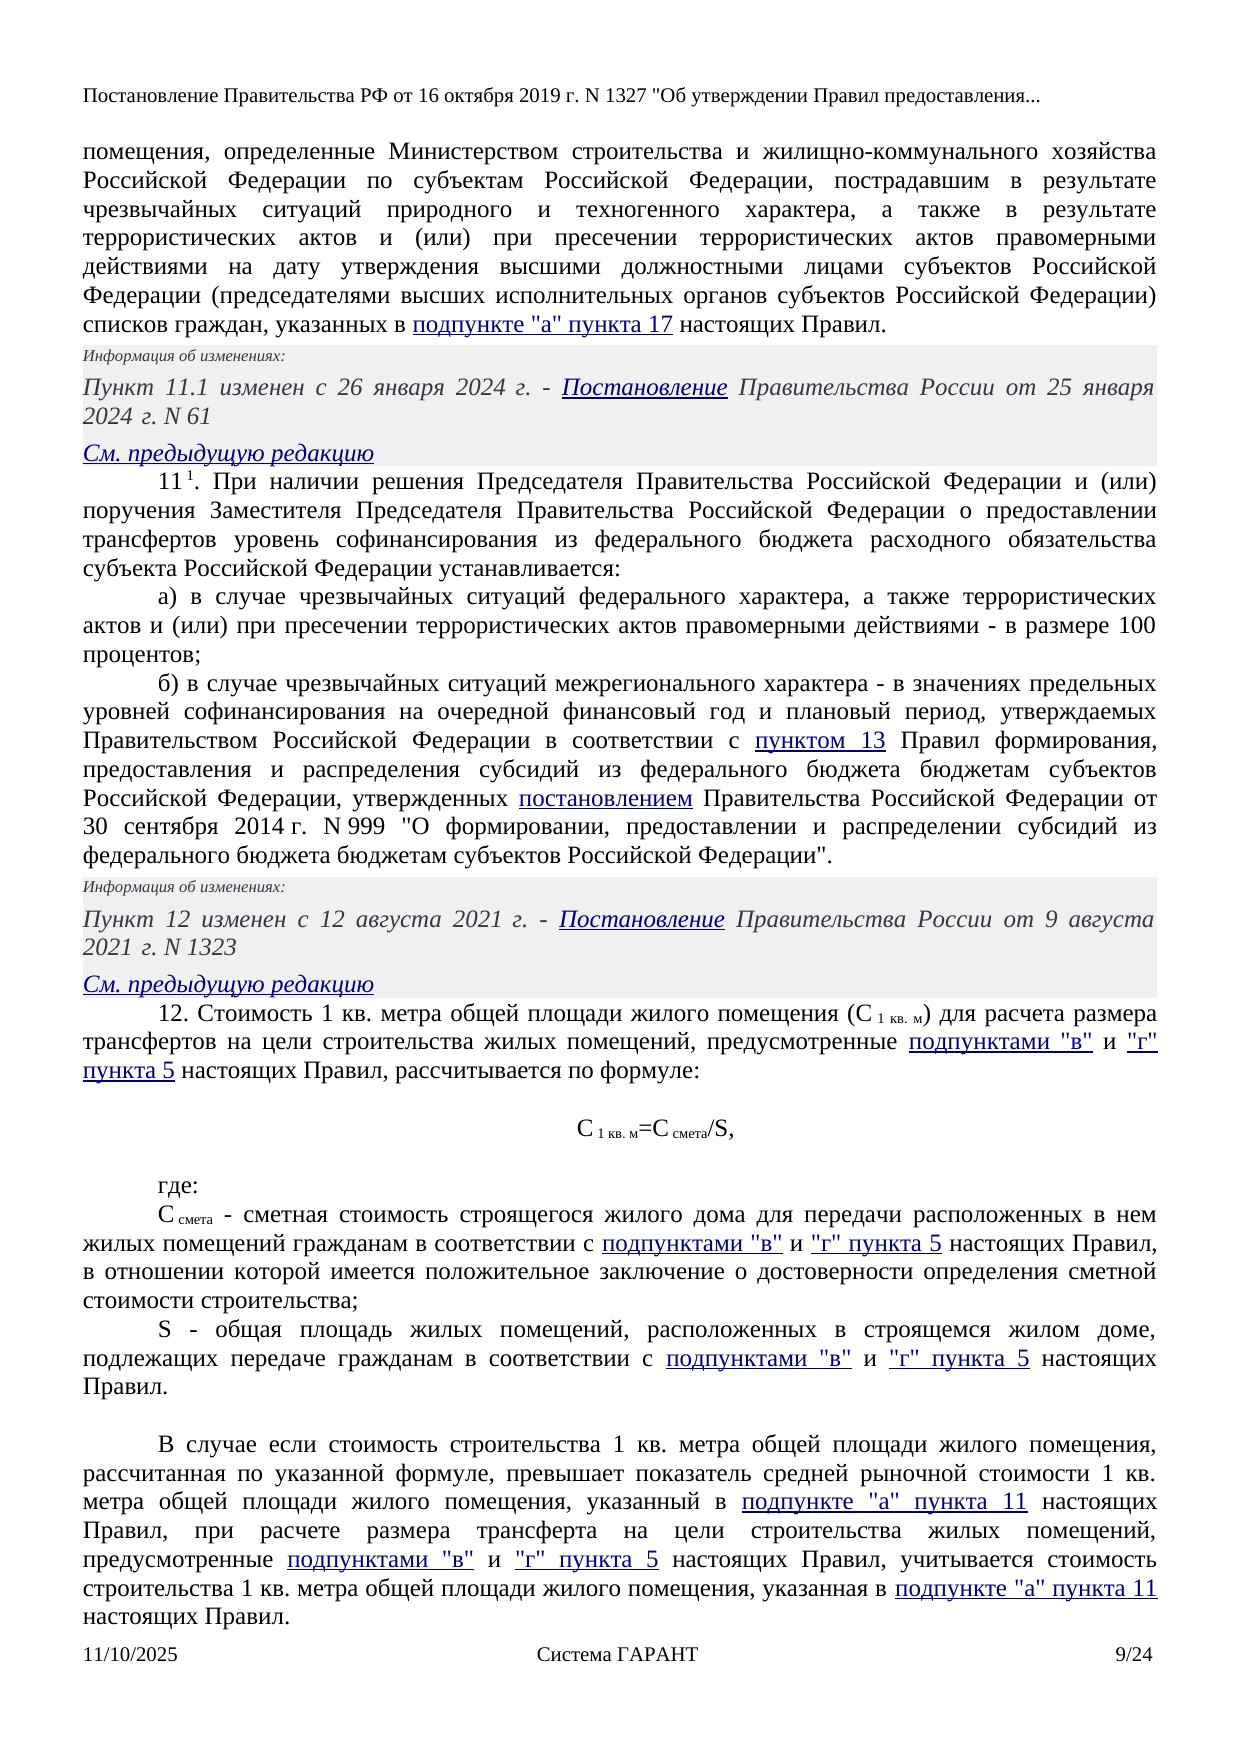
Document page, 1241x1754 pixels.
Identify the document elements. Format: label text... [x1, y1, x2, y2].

text Информация об изменениях: [287, 877, 1157, 896]
text 11 1. При наличии решения Председателя Правительства Российской Федерации и (или) поручения Заместителя Председателя Правительства Российской Федерации о предоставлении трансфертов уровень софинансирования из федерального бюджета расходного обязательства субъекта Российской Федерации устанавливается: [83, 466, 1157, 581]
text С смета - сметная стоимость строящегося жилого дома для передачи расположенных в нем жилых помещений гражданам в соответствии с подпунктами "в" и "г" пункта 5 настоящих Правил, в отношении которой имеется положительное заключение о достоверности определения сметной стоимости строительства; [83, 1199, 1157, 1314]
text См. предыдущую редакцию [377, 969, 1157, 998]
text помещения, определенные Министерством строительства и жилищно-коммунального хозяйства Российской Федерации по субъектам Российской Федерации, пострадавшим в результате чрезвычайных ситуаций природного и техногенного характера, а также в результате террористических актов и (или) при пресечении террористических актов правомерными действиями на дату утверждения высшими должностными лицами субъектов Российской Федерации (председателями высших исполнительных органов субъектов Российской Федерации) списков граждан, указанных в подпункте "а" пункта 17 настоящих Правил. [83, 136, 1157, 337]
text S - общая площадь жилых помещений, расположенных в строящемся жилом доме, подлежащих передаче гражданам в соответствии с подпунктами "в" и "г" пункта 5 настоящих Правил. [83, 1314, 1157, 1400]
text где: [83, 1170, 1157, 1199]
text Пункт 12 изменен с 12 августа 2021 г. - Постановление Правительства России от 9 августа 2021 г. N 1323 [83, 904, 1157, 961]
text Пункт 11.1 изменен с 26 января 2024 г. - Постановление Правительства России от 25 января 2024 г. N 61 [214, 401, 1157, 430]
text С 1 кв. м=С смета/S, [83, 1113, 1157, 1141]
text См. предыдущую редакцию [377, 438, 1157, 466]
text б) в случае чрезвычайных ситуаций межрегионального характера - в значениях предельных уровней софинансирования на очередной финансовый год и плановый период, утверждаемых Правительством Российской Федерации в соответствии с пунктом 13 Правил формирования, предоставления и распределения субсидий из федерального бюджета бюджетам субъектов Российской Федерации, утвержденных постановлением Правительства Российской Федерации от 30 сентября 2014 г. N 999 "О формировании, предоставлении и распределении субсидий из федерального бюджета бюджетам субъектов Российской Федерации". [83, 668, 1157, 869]
text а) в случае чрезвычайных ситуаций федерального характера, а также террористических актов и (или) при пресечении террористических актов правомерными действиями - в размере 100 процентов; [83, 581, 1157, 668]
text В случае если стоимость строительства 1 кв. метра общей площади жилого помещения, рассчитанная по указанной формуле, превышает показатель средней рыночной стоимости 1 кв. метра общей площади жилого помещения, указанный в подпункте "а" пункта 11 настоящих Правил, при расчете размера трансферта на цели строительства жилых помещений, предусмотренные подпунктами "в" и "г" пункта 5 настоящих Правил, учитывается стоимость строительства 1 кв. метра общей площади жилого помещения, указанная в подпункте "а" пункта 11 настоящих Правил. [83, 1429, 1157, 1630]
text 12. Стоимость 1 кв. метра общей площади жилого помещения (С 1 кв. м) для расчета размера трансфертов на цели строительства жилых помещений, предусмотренные подпунктами "в" и "г" пункта 5 настоящих Правил, рассчитывается по формуле: [83, 998, 1157, 1084]
text Информация об изменениях: [287, 345, 1157, 364]
